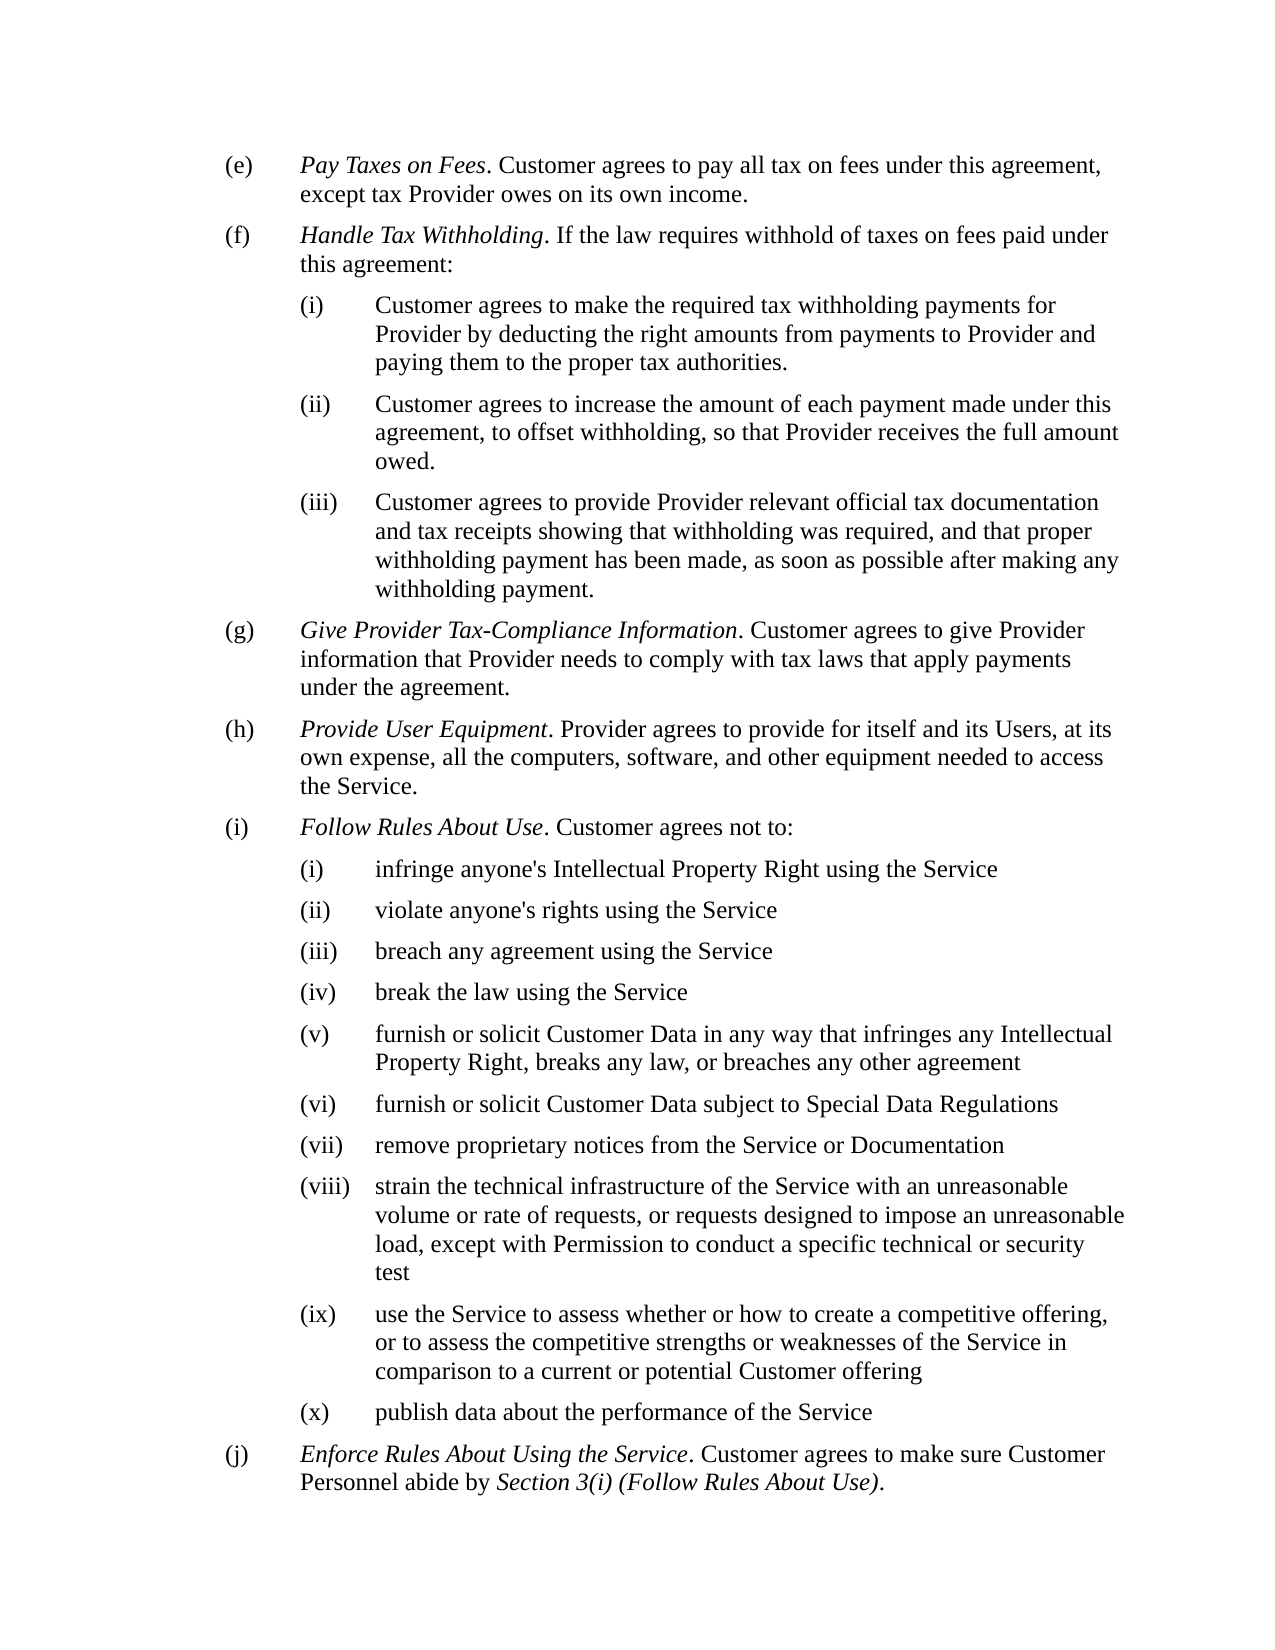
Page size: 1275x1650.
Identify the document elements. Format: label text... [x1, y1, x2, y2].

text (iii) breach any agreement using the Service [300, 936, 1125, 965]
text (i) Customer agrees to make the required tax withholding payments for Provider by deducting the right amounts from payments to Provider and paying them to the proper tax authorities. [300, 290, 1125, 376]
text (v) furnish or solicit Customer Data in any way that infringes any Intellectual Property Right, breaks any law, or breaches any other agreement [300, 1019, 1125, 1076]
text (viii) strain the technical infrastructure of the Service with an unreasonable volume or rate of requests, or requests designed to impose an unreasonable load, except with Permission to conduct a specific technical or security test [300, 1171, 1125, 1286]
text (e) Pay Taxes on Fees. Customer agrees to pay all tax on fees under this agreement, except tax Provider owes on its own income. [225, 150, 1125, 207]
text (f) Handle Tax Withholding. If the law requires withhold of taxes on fees paid under this agreement: [225, 220, 1125, 277]
text (j) Enforce Rules About Using the Service. Customer agrees to make sure Customer Personnel abide by Section 3(i) (Follow Rules About Use). [225, 1439, 1125, 1496]
text (ii) violate anyone's rights using the Service [300, 895, 1125, 924]
text (x) publish data about the performance of the Service [300, 1397, 1125, 1426]
text (h) Provide User Equipment. Provider agrees to provide for itself and its Users, at its own expense, all the computers, software, and other equipment needed to access the Service. [225, 714, 1125, 800]
text (iii) Customer agrees to provide Provider relevant official tax documentation and tax receipts showing that withholding was required, and that proper withholding payment has been made, as soon as possible after making any withholding payment. [300, 487, 1125, 602]
text (vii) remove proprietary notices from the Service or Documentation [300, 1130, 1125, 1159]
text (iv) break the law using the Service [300, 977, 1125, 1006]
text (i) infringe anyone's Intellectual Property Right using the Service [300, 854, 1125, 882]
text (g) Give Provider Tax-Compliance Information. Customer agrees to give Provider information that Provider needs to comply with tax laws that apply payments under the agreement. [225, 615, 1125, 701]
text (ii) Customer agrees to increase the amount of each payment made under this agreement, to offset withholding, so that Provider receives the full amount owed. [300, 389, 1125, 475]
text (vi) furnish or solicit Customer Data subject to Special Data Regulations [300, 1089, 1125, 1117]
text (ix) use the Service to assess whether or how to create a competitive offering, or to assess the competitive strengths or weaknesses of the Service in comparison to a current or potential Customer offering [300, 1299, 1125, 1385]
text (i) Follow Rules About Use. Customer agrees not to: [225, 812, 1125, 841]
